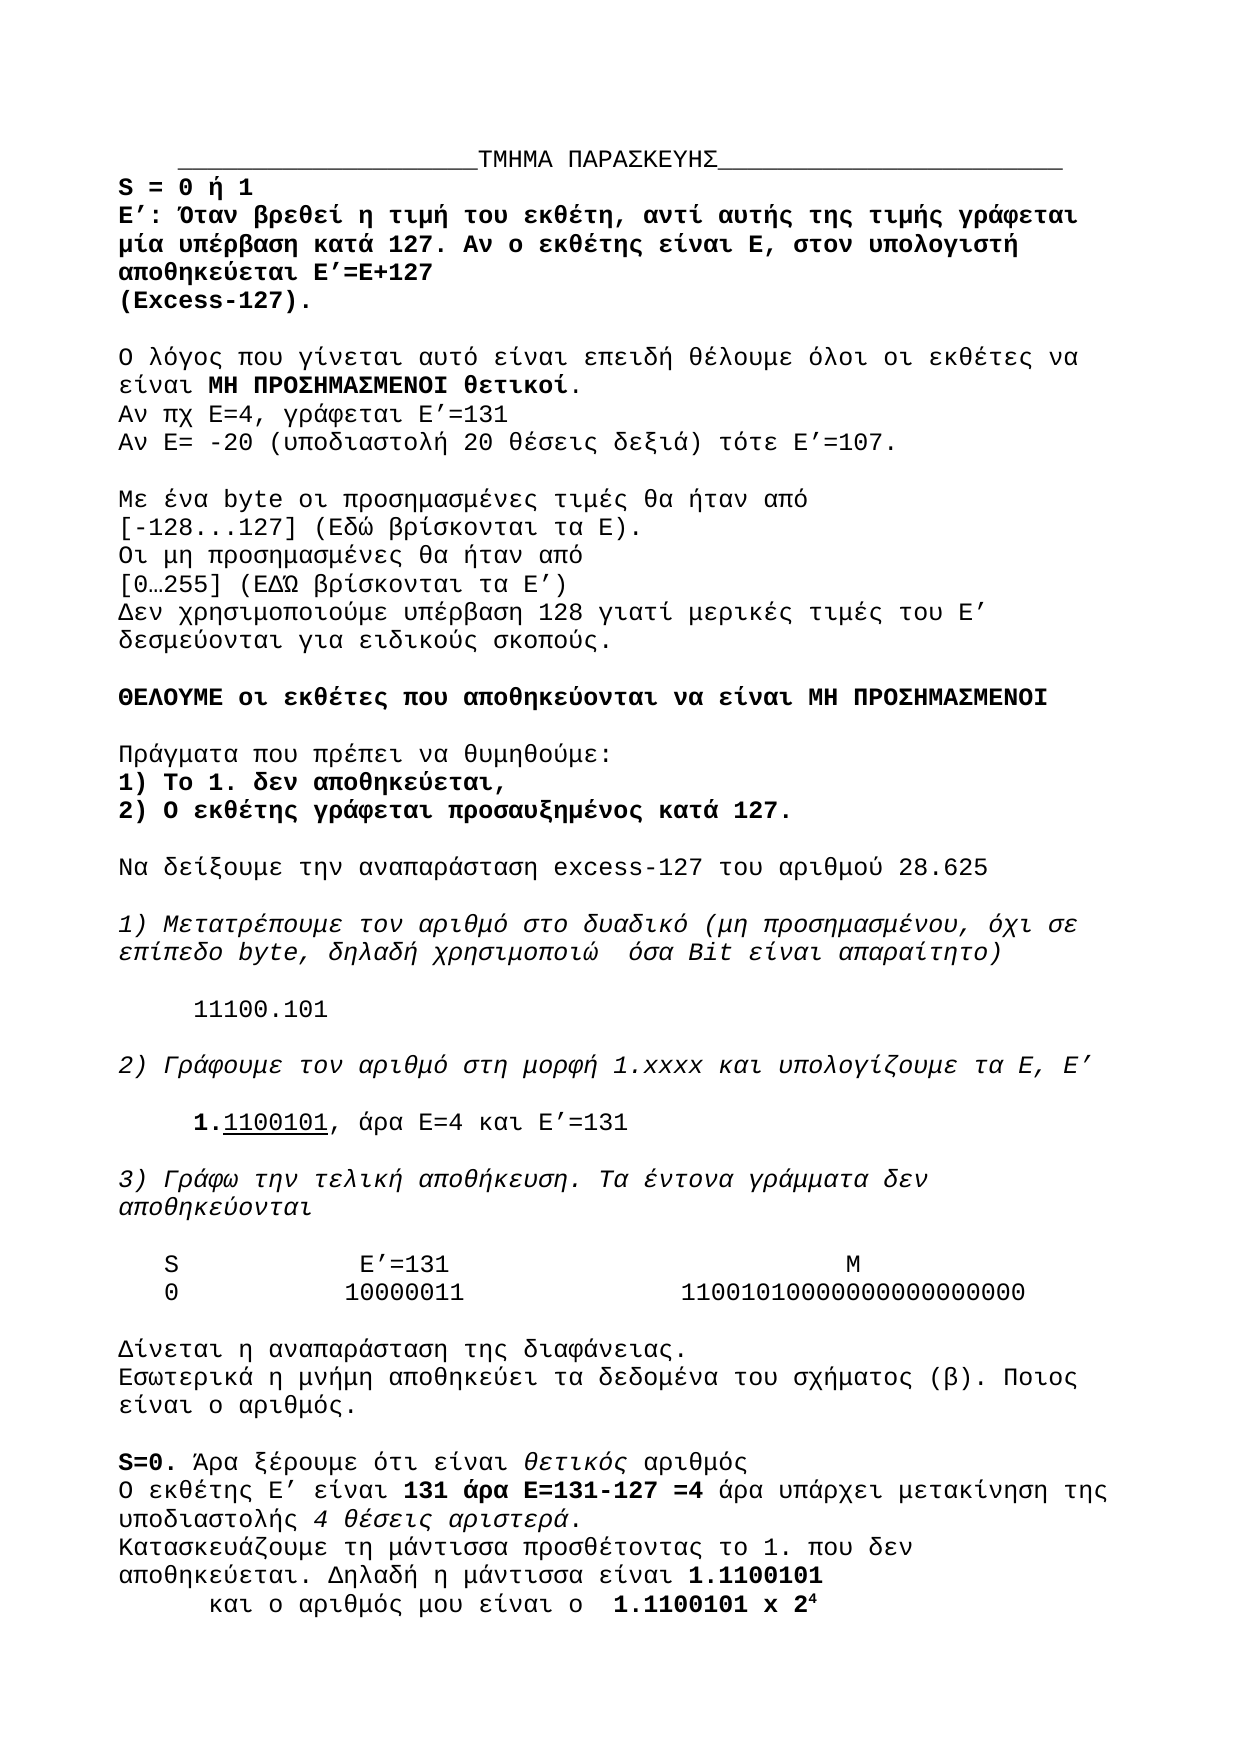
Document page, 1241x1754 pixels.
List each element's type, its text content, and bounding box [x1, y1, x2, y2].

text Αν πχ Ε=4, γράφεται Ε’=131 [118, 401, 1122, 430]
text Αν Ε= -20 (υποδιαστολή 20 θέσεις δεξιά) τότε Ε’=107. [118, 430, 1122, 458]
table_header S [118, 1251, 224, 1280]
text 3) Γράφω την τελική αποθήκευση. Τα έντονα γράμματα δεν αποθηκεύονται [118, 1166, 1122, 1223]
text Δίνεται η αναπαράσταση της διαφάνειας. [118, 1336, 1122, 1365]
text Να δείξουμε την αναπαράσταση excess-127 του αριθμού 28.625 [118, 855, 1122, 883]
text ____________________ΤΜΗΜΑ ΠΑΡΑΣΚΕΥΗΣ_______________________ [118, 146, 1122, 175]
table_cell 11001010000000000000000 [584, 1280, 1122, 1308]
text Οι μη προσημασμένες θα ήταν από [118, 543, 1122, 571]
table_header Μ [584, 1251, 1122, 1280]
text 11100.101 [118, 996, 1122, 1025]
text Κατασκευάζουμε τη μάντισσα προσθέτοντας το 1. που δεν αποθηκεύεται. Δηλαδή η μάντισσα είναι 1.1100101 [118, 1535, 1122, 1591]
text 1.1100101, άρα Ε=4 και Ε’=131 [118, 1110, 1122, 1138]
text Με ένα byte οι προσημασμένες τιμές θα ήταν από [118, 486, 1122, 515]
text Ο λόγος που γίνεται αυτό είναι επειδή θέλουμε όλοι οι εκθέτες να είναι ΜΗ ΠΡΟΣΗΜΑΣΜΕΝΟΙ θετικοί. [118, 345, 1122, 401]
text Ε’: Όταν βρεθεί η τιμή του εκθέτη, αντί αυτής της τιμής γράφεται μία υπέρβαση κατά 127. Αν ο εκθέτης είναι Ε, στον υπολογιστή αποθηκεύεται Ε’=Ε+127 [118, 203, 1122, 288]
text 2) Γράφουμε τον αριθμό στη μορφή 1.xxxx και υπολογίζουμε τα Ε, Ε’ [118, 1053, 1122, 1081]
text (Excess-127). [118, 288, 1122, 316]
text 1) Το 1. δεν αποθηκεύεται, [118, 770, 1122, 798]
text 2) Ο εκθέτης γράφεται προσαυξημένος κατά 127. [118, 798, 1122, 826]
table_cell 0 [118, 1280, 224, 1308]
table_cell 10000011 [225, 1280, 584, 1308]
text Ο εκθέτης Ε’ είναι 131 άρα Ε=131-127 =4 άρα υπάρχει μετακίνηση της υποδιαστολής 4 θέσεις αριστερά. [118, 1478, 1122, 1535]
text και ο αριθμός μου είναι ο 1.1100101 x 24 [118, 1591, 1122, 1620]
text [-128...127] (Εδώ βρίσκονται τα Ε). [118, 515, 1122, 543]
text Εσωτερικά η μνήμη αποθηκεύει τα δεδομένα του σχήματος (β). Ποιος είναι ο αριθμός. [118, 1365, 1122, 1421]
text Πράγματα που πρέπει να θυμηθούμε: [118, 741, 1122, 770]
text ΘΕΛΟΥΜΕ οι εκθέτες που αποθηκεύονται να είναι ΜΗ ΠΡΟΣΗΜΑΣΜΕΝΟΙ [118, 685, 1122, 713]
text Δεν χρησιμοποιούμε υπέρβαση 128 γιατί μερικές τιμές του Ε’ δεσμεύονται για ειδικούς σκοπούς. [118, 600, 1122, 656]
text S=0. Άρα ξέρουμε ότι είναι θετικός αριθμός [118, 1450, 1122, 1478]
text [0…255] (ΕΔΏ βρίσκονται τα Ε’) [118, 571, 1122, 600]
table_header E’=131 [225, 1251, 584, 1280]
text 1) Μετατρέπουμε τον αριθμό στο δυαδικό (μη προσημασμένου, όχι σε επίπεδο byte, δηλαδή χρησιμοποιώ όσα Bit είναι απαραίτητο) [118, 911, 1122, 968]
text S = 0 ή 1 [118, 175, 1122, 203]
